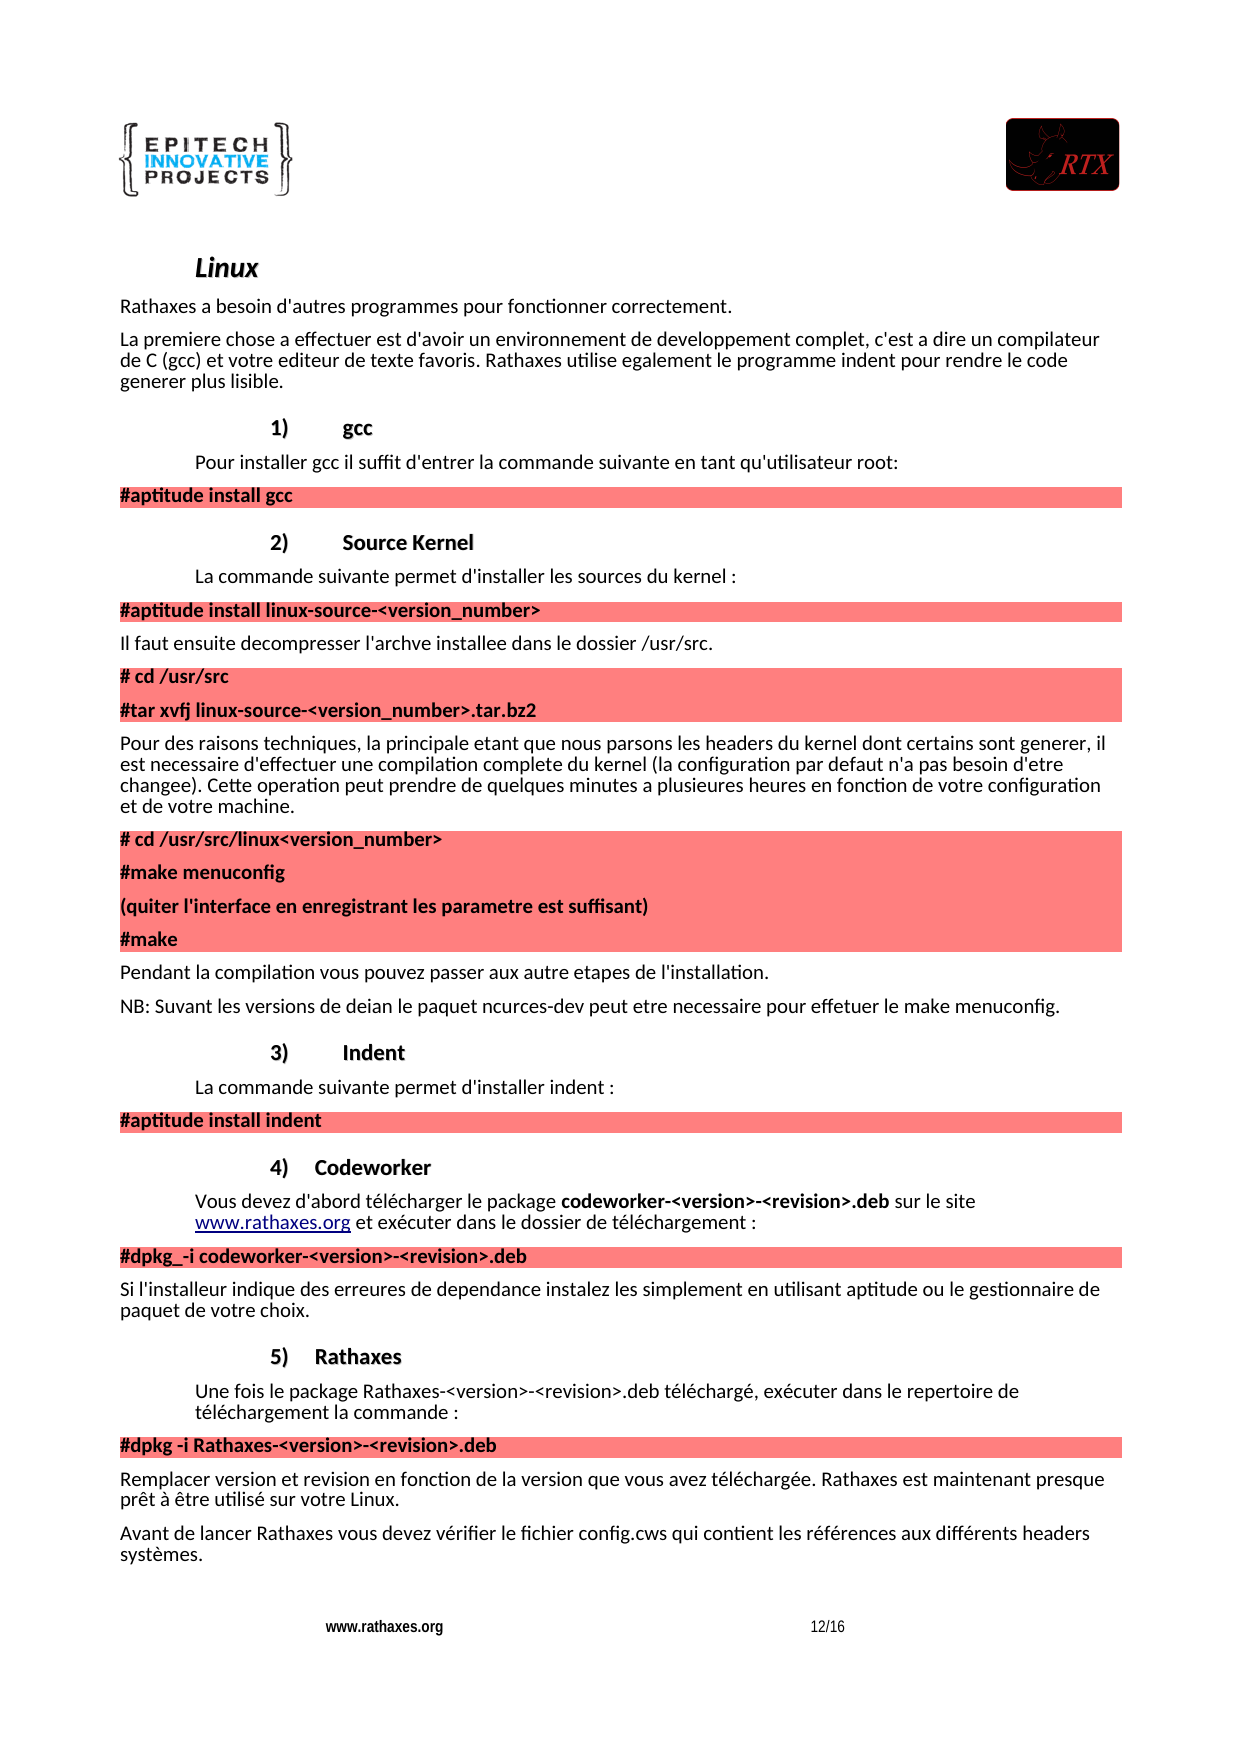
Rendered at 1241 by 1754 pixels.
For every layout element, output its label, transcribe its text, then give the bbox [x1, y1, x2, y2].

text Si l'installeur indique des erreures de dependance instalez les simplement en utilisant aptitude ou le gestionnaire de paquet de votre choix. [120, 1281, 1122, 1322]
picture [117, 118, 295, 198]
text Vous devez d'abord télécharger le package codeworker-<version>-<revision>.deb sur le site www.rathaxes.org et exécuter dans le dossier de téléchargement : [195, 1193, 1122, 1235]
text # cd /usr/src [120, 668, 1122, 689]
text Rathaxes a besoin d'autres programmes pour fonctionner correctement. [120, 297, 1122, 318]
text # cd /usr/src/linux<version_number> [120, 831, 1122, 852]
text #make [120, 931, 1122, 952]
text #aptitude install indent [120, 1112, 1122, 1133]
text NB: Suvant les versions de deian le paquet ncurces-dev peut etre necessaire pour effetuer le make menuconfig. [120, 997, 1122, 1018]
text Avant de lancer Rathaxes vous devez vérifier le fichier config.cws qui contient les références aux différents headers systèmes. [120, 1524, 1122, 1566]
subtitle 1) gcc [195, 418, 1122, 441]
subtitle 2) Source Kernel [195, 533, 1122, 556]
text #make menuconfig [120, 864, 1122, 885]
text La commande suivante permet d'installer indent : [195, 1079, 1122, 1099]
subtitle Linux [120, 256, 1122, 285]
text (quiter l'interface en enregistrant les parametre est suffisant) [120, 897, 1122, 918]
text Il faut ensuite decompresser l'archve installee dans le dossier /usr/src. [120, 635, 1122, 656]
text Une fois le package Rathaxes-<version>-<revision>.deb téléchargé, exécuter dans le repertoire de téléchargement la commande : [195, 1383, 1122, 1424]
text Pour installer gcc il suffit d'entrer la commande suivante en tant qu'utilisateur root: [195, 454, 1122, 474]
subtitle 4) Codeworker [195, 1158, 1122, 1181]
text #dpkg_-i codeworker-<version>-<revision>.deb [120, 1247, 1122, 1268]
text Pour des raisons techniques, la principale etant que nous parsons les headers du kernel dont certains sont generer, il est necessaire d'effectuer une compilation complete du kernel (la configuration par defaut n'a pas besoin d'etre changee). Cette operation peut prendre de quelques minutes a plusieures heures en fonction de votre configuration et de votre machine. [120, 735, 1122, 818]
text La commande suivante permet d'installer les sources du kernel : [195, 568, 1122, 589]
subtitle 5) Rathaxes [195, 1347, 1122, 1370]
text #aptitude install linux-source-<version_number> [120, 602, 1122, 622]
text #aptitude install gcc [120, 487, 1122, 508]
subtitle 3) Indent [195, 1043, 1122, 1066]
picture [1006, 118, 1120, 191]
text Pendant la compilation vous pouvez passer aux autre etapes de l'installation. [120, 964, 1122, 985]
text #tar xvfj linux-source-<version_number>.tar.bz2 [120, 702, 1122, 722]
text #dpkg -i Rathaxes-<version>-<revision>.deb [120, 1437, 1122, 1458]
text La premiere chose a effectuer est d'avoir un environnement de developpement complet, c'est a dire un compilateur de C (gcc) et votre editeur de texte favoris. Rathaxes utilise egalement le programme indent pour rendre le code generer plus lisible. [120, 331, 1122, 393]
text Remplacer version et revision en fonction de la version que vous avez téléchargée. Rathaxes est maintenant presque prêt à être utilisé sur votre Linux. [120, 1470, 1122, 1512]
